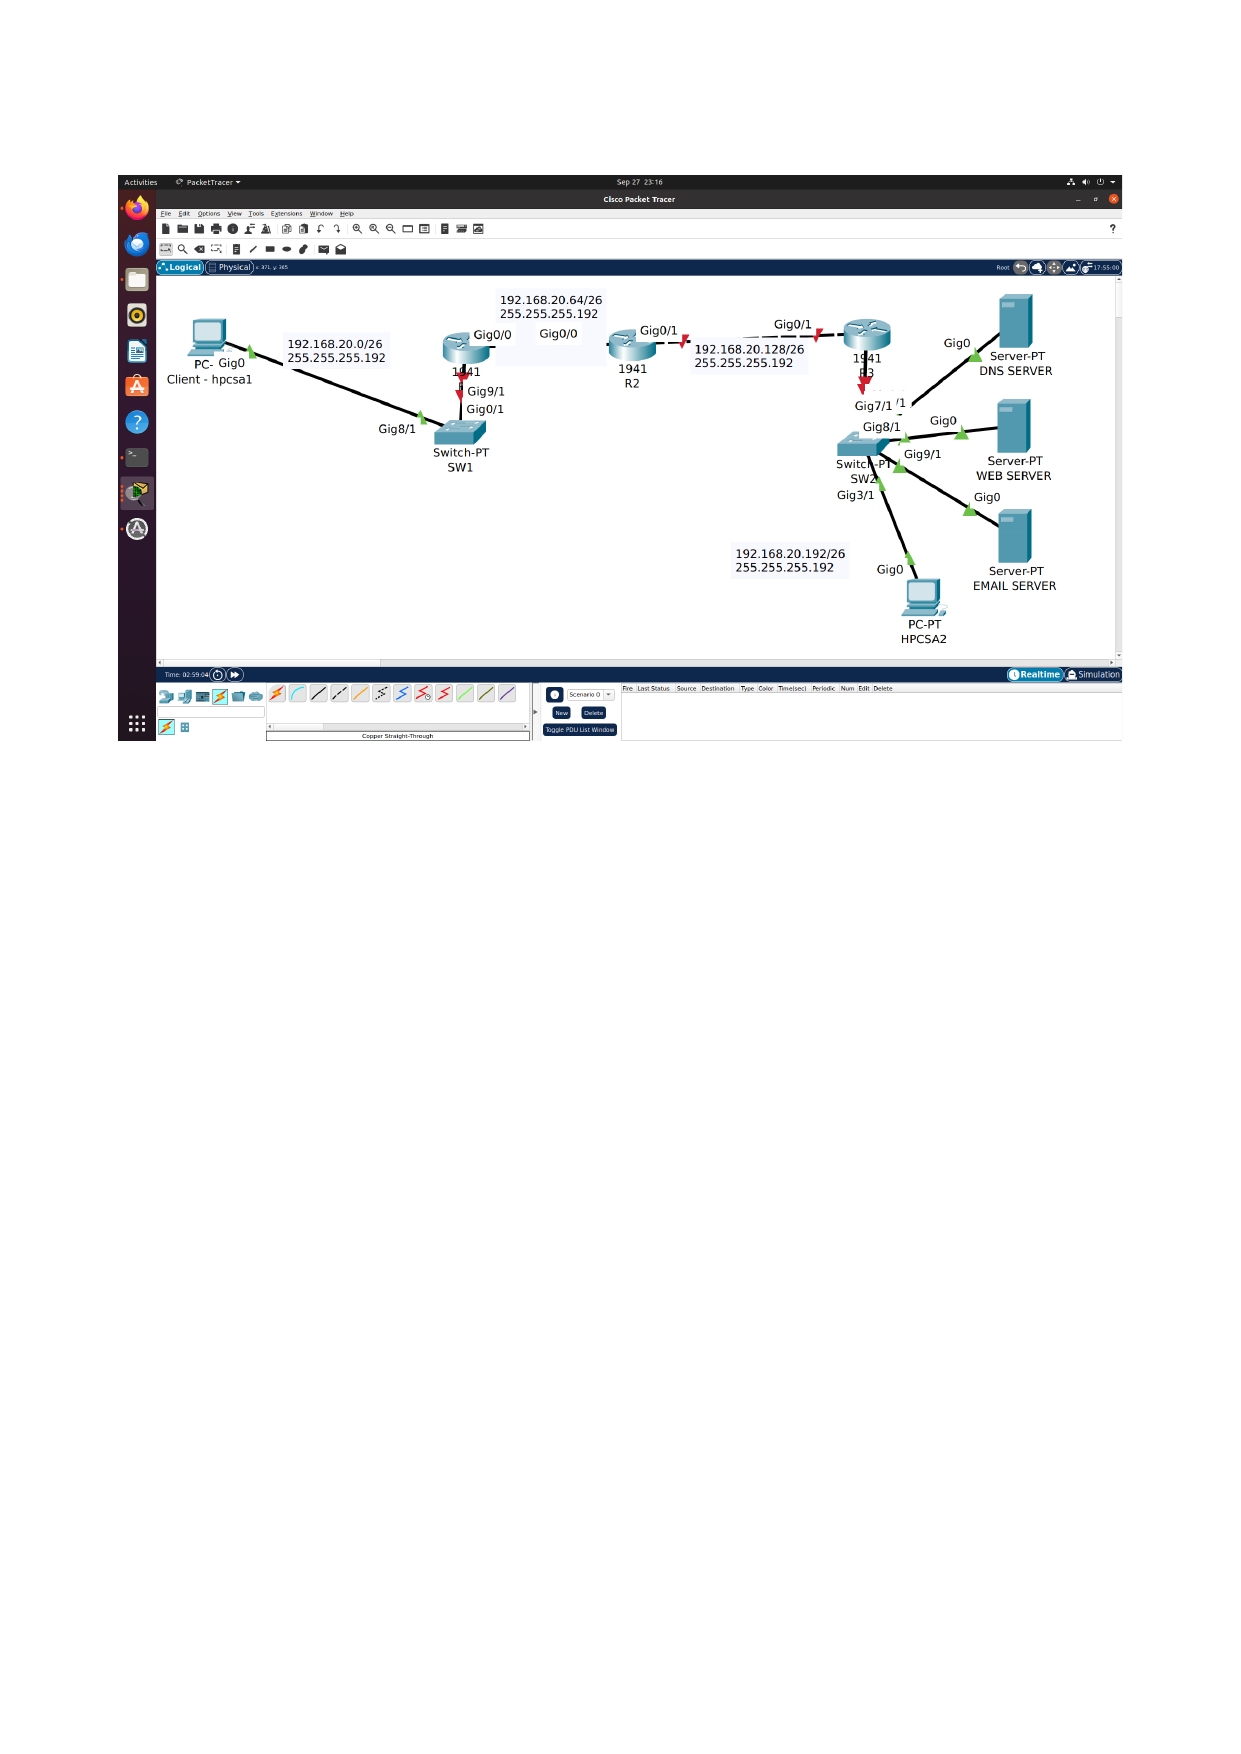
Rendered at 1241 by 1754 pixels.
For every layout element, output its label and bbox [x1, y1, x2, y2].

picture [118, 175, 1123, 741]
